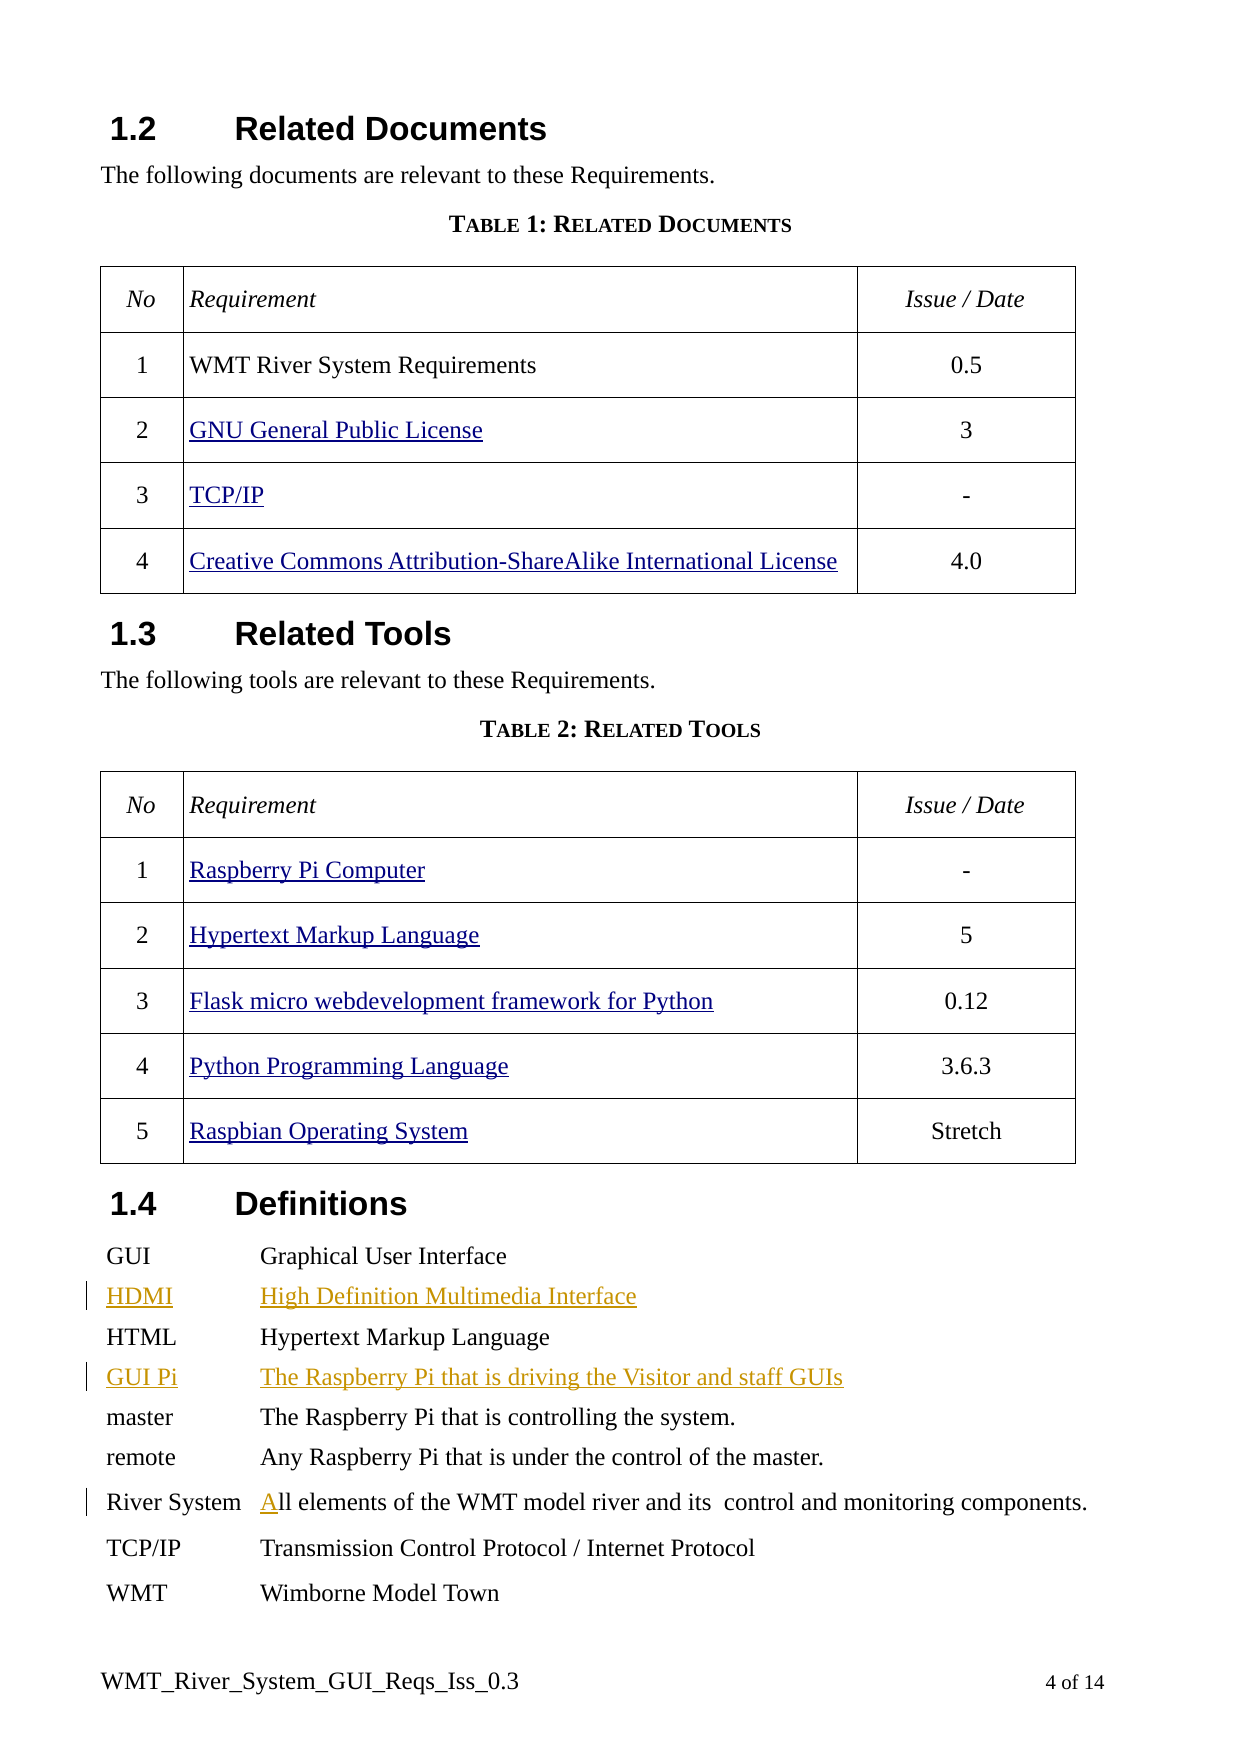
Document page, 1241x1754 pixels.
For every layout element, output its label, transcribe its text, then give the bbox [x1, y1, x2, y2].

table_cell HTML [100, 1316, 254, 1356]
table_cell 1 [101, 333, 183, 397]
table_cell 4 [101, 1034, 183, 1098]
subtitle Related Tools [100, 614, 1140, 652]
table_cell TCP/IP [100, 1527, 254, 1572]
table_cell Stretch [858, 1099, 1075, 1163]
table_header Graphical User Interface [254, 1235, 1140, 1276]
table_cell Flask micro webdevelopment framework for Python [184, 969, 857, 1033]
table_cell 2 [101, 398, 183, 462]
table_cell GUI Pi [100, 1356, 254, 1396]
table_cell 1 [101, 838, 183, 902]
table_cell Wimborne Model Town [254, 1573, 1140, 1618]
subtitle Table 1: Related Documents [100, 209, 1140, 237]
table_cell 3 [858, 398, 1075, 462]
table_cell HDMI [100, 1276, 254, 1316]
table_cell TCP/IP [184, 463, 857, 527]
table_header Issue / Date [858, 267, 1075, 332]
table_cell 3.6.3 [858, 1034, 1075, 1098]
table_cell 0.12 [858, 969, 1075, 1033]
table_cell High Definition Multimedia Interface [254, 1276, 1140, 1316]
table_cell The Raspberry Pi that is driving the Visitor and staff GUIs [254, 1356, 1140, 1396]
table_cell 3 [101, 969, 183, 1033]
table_cell Hypertext Markup Language [254, 1316, 1140, 1356]
table_cell master [100, 1396, 254, 1436]
table_header Requirement [184, 772, 857, 837]
table_cell GNU General Public License [184, 398, 857, 462]
text The following tools are relevant to these Requirements. [100, 665, 1140, 694]
table_cell - [858, 463, 1075, 527]
table_cell 3 [101, 463, 183, 527]
table_cell Creative Commons Attribution-ShareAlike International License [184, 529, 857, 593]
subtitle Related Documents [100, 108, 1140, 147]
table_header GUI [100, 1235, 254, 1276]
subtitle Table 2: Related Tools [100, 714, 1140, 743]
table_header No [101, 267, 183, 332]
table_header Issue / Date [858, 772, 1075, 837]
table_cell All elements of the WMT model river and its control and monitoring components. [254, 1482, 1140, 1527]
table_cell Any Raspberry Pi that is under the control of the master. [254, 1436, 1140, 1482]
table_header No [101, 772, 183, 837]
table_cell 4 [101, 529, 183, 593]
table_cell The Raspberry Pi that is controlling the system. [254, 1396, 1140, 1436]
subtitle Definitions [100, 1184, 1140, 1223]
table_cell WMT [100, 1573, 254, 1618]
table_cell Python Programming Language [184, 1034, 857, 1098]
text The following documents are relevant to these Requirements. [100, 160, 1140, 188]
table_cell 4.0 [858, 529, 1075, 593]
table_cell 5 [858, 903, 1075, 967]
table_cell Raspbian Operating System [184, 1099, 857, 1163]
table_cell 2 [101, 903, 183, 967]
table_cell 5 [101, 1099, 183, 1163]
table_cell Hypertext Markup Language [184, 903, 857, 967]
table_cell WMT River System Requirements [184, 333, 857, 397]
table_cell Raspberry Pi Computer [184, 838, 857, 902]
table_cell River System [100, 1482, 254, 1527]
table_cell remote [100, 1436, 254, 1482]
table_cell 0.5 [858, 333, 1075, 397]
table_cell Transmission Control Protocol / Internet Protocol [254, 1527, 1140, 1572]
table_cell - [858, 838, 1075, 902]
table_header Requirement [184, 267, 857, 332]
